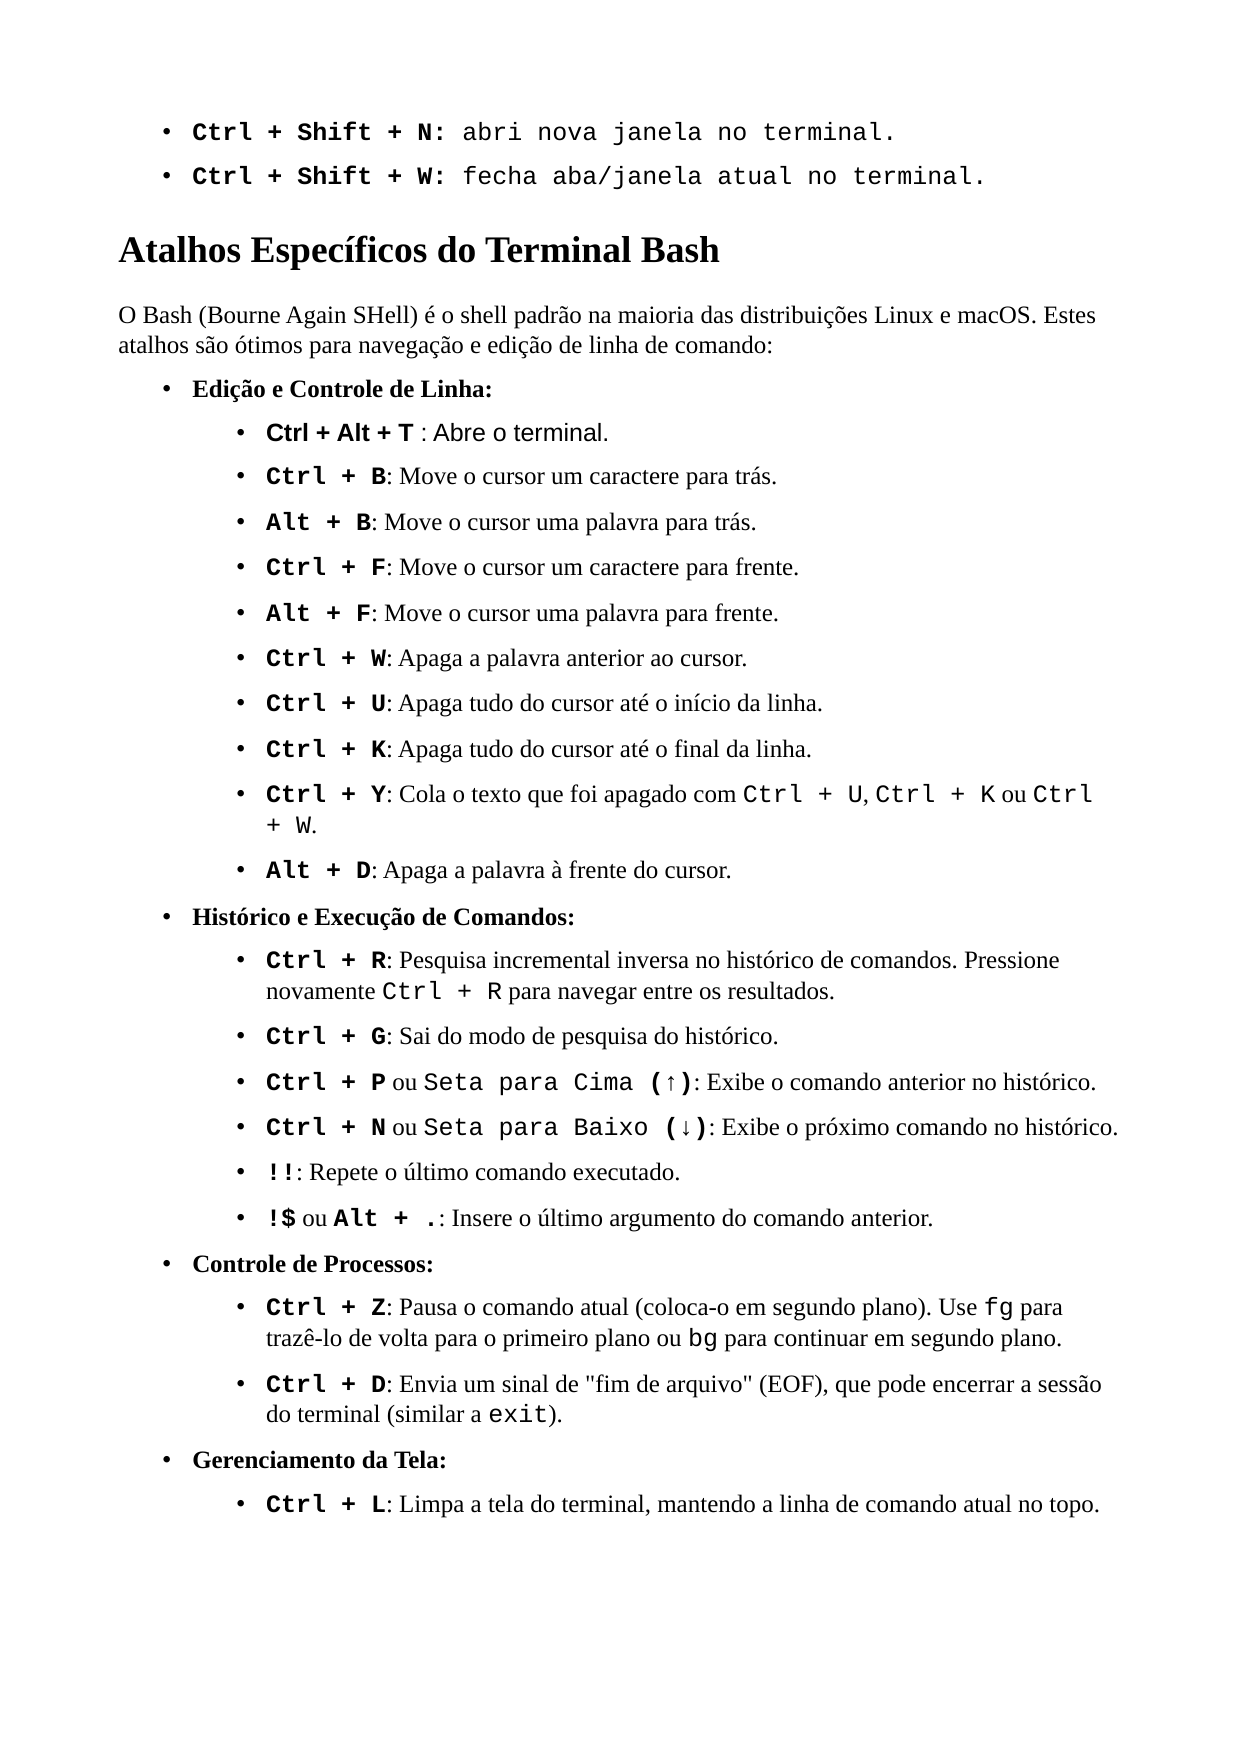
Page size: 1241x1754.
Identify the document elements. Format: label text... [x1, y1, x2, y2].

list Alt + F: Move o cursor uma palavra para frente. [236, 598, 1122, 628]
list Ctrl + P ou Seta para Cima (↑): Exibe o comando anterior no histórico. [236, 1067, 1122, 1097]
list Ctrl + N ou Seta para Baixo (↓): Exibe o próximo comando no histórico. [236, 1112, 1122, 1143]
list Alt + B: Move o cursor uma palavra para trás. [236, 507, 1122, 538]
list Gerenciamento da Tela: [162, 1445, 1122, 1474]
list Ctrl + G: Sai do modo de pesquisa do histórico. [236, 1021, 1122, 1052]
list Ctrl + L: Limpa a tela do terminal, mantendo a linha de comando atual no topo. [236, 1489, 1122, 1520]
list !!: Repete o último comando executado. [236, 1157, 1122, 1188]
list Ctrl + R: Pesquisa incremental inversa no histórico de comandos. Pressione novamente Ctrl + R para navegar entre os resultados. [236, 945, 1122, 1007]
list Ctrl + Z: Pausa o comando atual (coloca-o em segundo plano). Use fg para trazê-lo de volta para o primeiro plano ou bg para continuar em segundo plano. [236, 1292, 1122, 1354]
text O Bash (Bourne Again SHell) é o shell padrão na maioria das distribuições Linux e macOS. Estes atalhos são ótimos para navegação e edição de linha de comando: [118, 300, 1122, 359]
list Histórico e Execução de Comandos: [162, 901, 1122, 930]
list Ctrl + Shift + W: fecha aba/janela atual no terminal. [162, 162, 1122, 192]
list Ctrl + Y: Cola o texto que foi apagado com Ctrl + U, Ctrl + K ou Ctrl + W. [236, 779, 1122, 841]
list Alt + D: Apaga a palavra à frente do cursor. [236, 856, 1122, 886]
list Edição e Controle de Linha: [162, 373, 1122, 403]
list Ctrl + W: Apaga a palavra anterior ao cursor. [236, 643, 1122, 674]
list !$ ou Alt + .: Insere o último argumento do comando anterior. [236, 1203, 1122, 1234]
list Ctrl + U: Apaga tudo do cursor até o início da linha. [236, 688, 1122, 719]
list Ctrl + K: Apaga tudo do cursor até o final da linha. [236, 734, 1122, 765]
subtitle Atalhos Específicos do Terminal Bash [118, 227, 1122, 270]
list Ctrl + B: Move o cursor um caractere para trás. [236, 461, 1122, 492]
list Ctrl + D: Envia um sinal de "fim de arquivo" (EOF), que pode encerrar a sessão do terminal (similar a exit). [236, 1369, 1122, 1430]
list Ctrl + Alt + T : Abre o terminal. [236, 417, 1122, 447]
list Controle de Processos: [162, 1248, 1122, 1278]
list Ctrl + F: Move o cursor um caractere para frente. [236, 552, 1122, 583]
list Ctrl + Shift + N: abri nova janela no terminal. [162, 118, 1122, 148]
